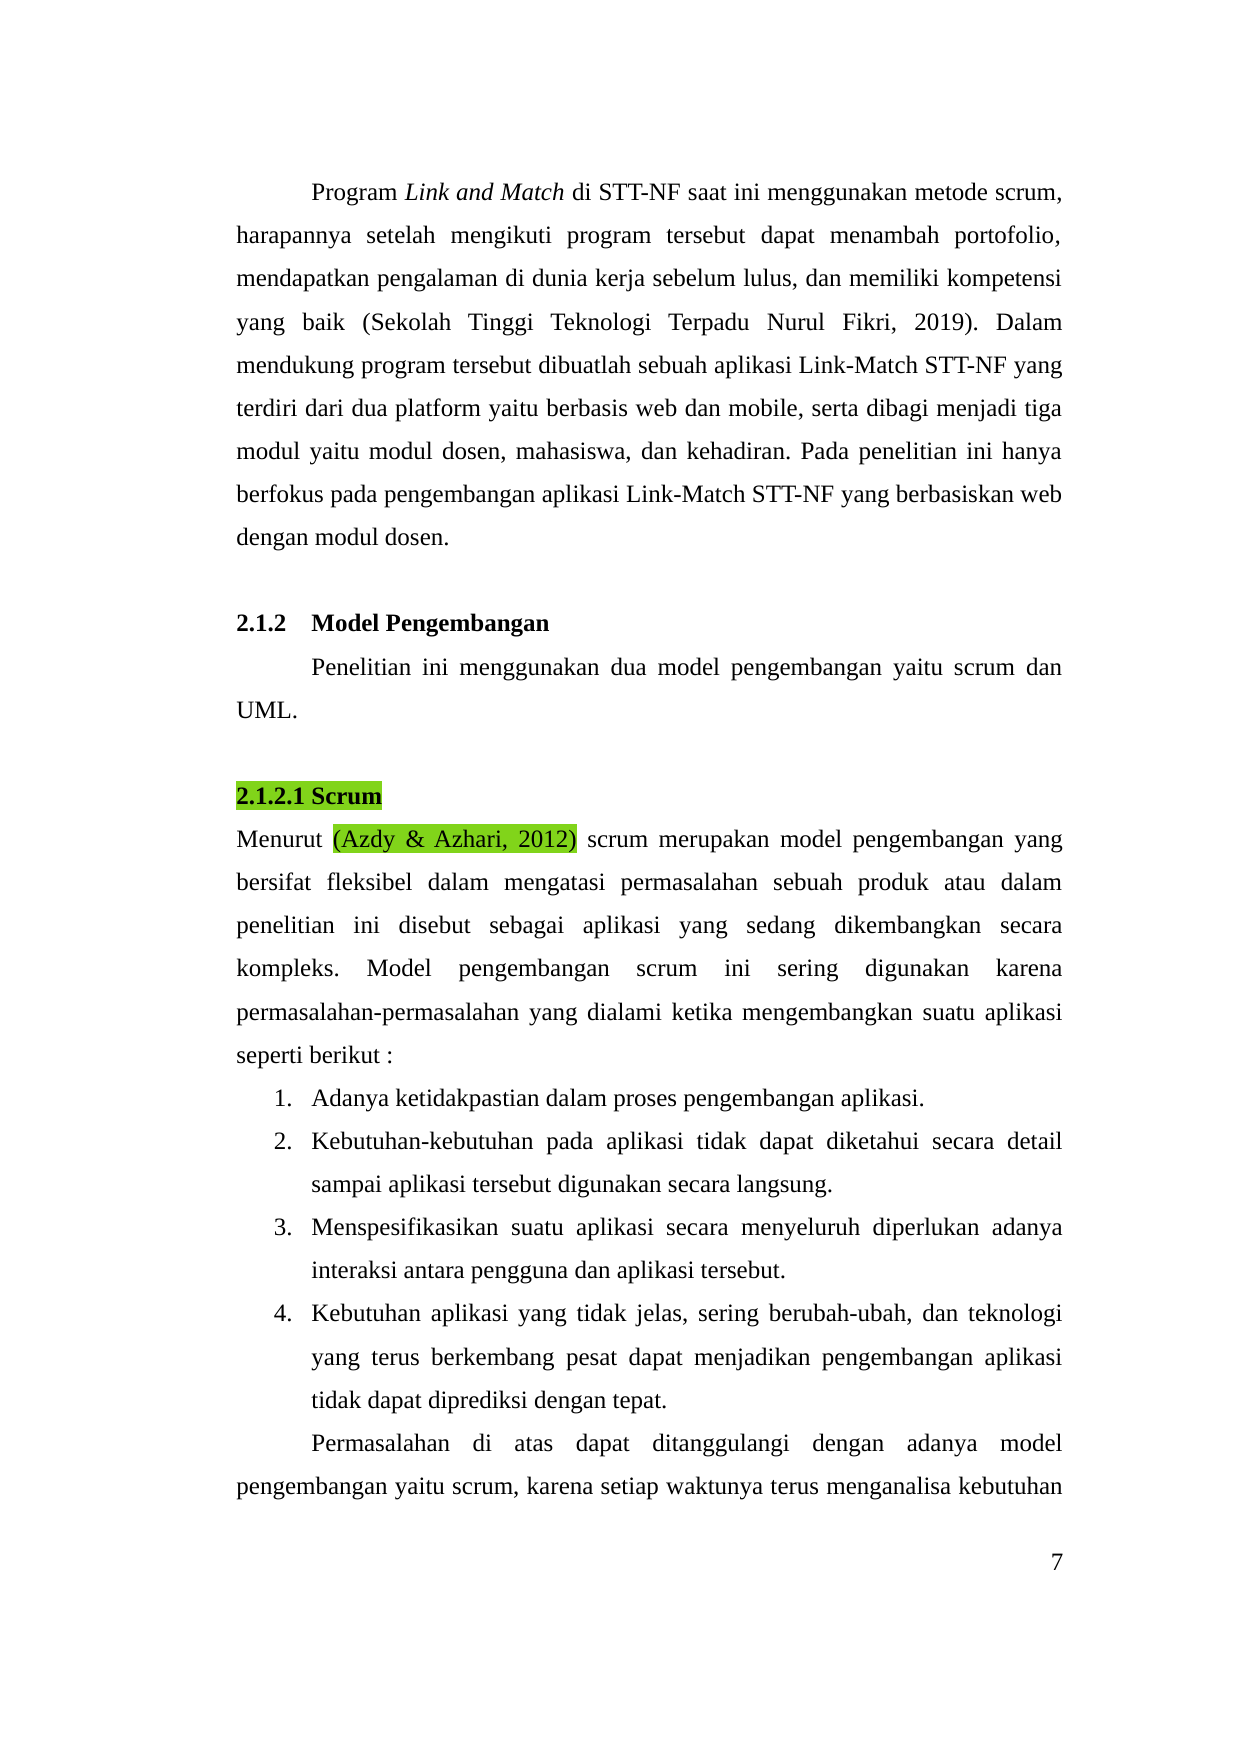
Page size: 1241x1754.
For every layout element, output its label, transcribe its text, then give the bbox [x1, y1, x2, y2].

list Adanya ketidakpastian dalam proses pengembangan aplikasi. [274, 1083, 1063, 1112]
list Menspesifikasikan suatu aplikasi secara menyeluruh diperlukan adanya interaksi antara pengguna dan aplikasi tersebut. [274, 1212, 1063, 1284]
text Program Link and Match di STT-NF saat ini menggunakan metode scrum, harapannya setelah mengikuti program tersebut dapat menambah portofolio, mendapatkan pengalaman di dunia kerja sebelum lulus, dan memiliki kompetensi yang baik (Sekolah Tinggi Teknologi Terpadu Nurul Fikri, 2019). Dalam mendukung program tersebut dibuatlah sebuah aplikasi Link-Match STT-NF yang terdiri dari dua platform yaitu berbasis web dan mobile, serta dibagi menjadi tiga modul yaitu modul dosen, mahasiswa, dan kehadiran. Pada penelitian ini hanya berfokus pada pengembangan aplikasi Link-Match STT-NF yang berbasiskan web dengan modul dosen. [236, 177, 1063, 551]
list Kebutuhan-kebutuhan pada aplikasi tidak dapat diketahui secara detail sampai aplikasi tersebut digunakan secara langsung. [274, 1126, 1063, 1198]
list Kebutuhan aplikasi yang tidak jelas, sering berubah-ubah, dan teknologi yang terus berkembang pesat dapat menjadikan pengembangan aplikasi tidak dapat diprediksi dengan tepat. [274, 1298, 1063, 1413]
text Permasalahan di atas dapat ditanggulangi dengan adanya model pengembangan yaitu scrum, karena setiap waktunya terus menganalisa kebutuhan [236, 1428, 1063, 1500]
text Menurut (Azdy & Azhari, 2012) scrum merupakan model pengembangan yang bersifat fleksibel dalam mengatasi permasalahan sebuah produk atau dalam penelitian ini disebut sebagai aplikasi yang sedang dikembangkan secara kompleks. Model pengembangan scrum ini sering digunakan karena permasalahan-permasalahan yang dialami ketika mengembangkan suatu aplikasi seperti berikut : [236, 824, 1063, 1068]
text Penelitian ini menggunakan dua model pengembangan yaitu scrum dan UML. [236, 652, 1063, 723]
subtitle 2.1.2 Model Pengembangan [236, 608, 1063, 637]
subtitle 2.1.2.1 Scrum [236, 781, 1063, 810]
